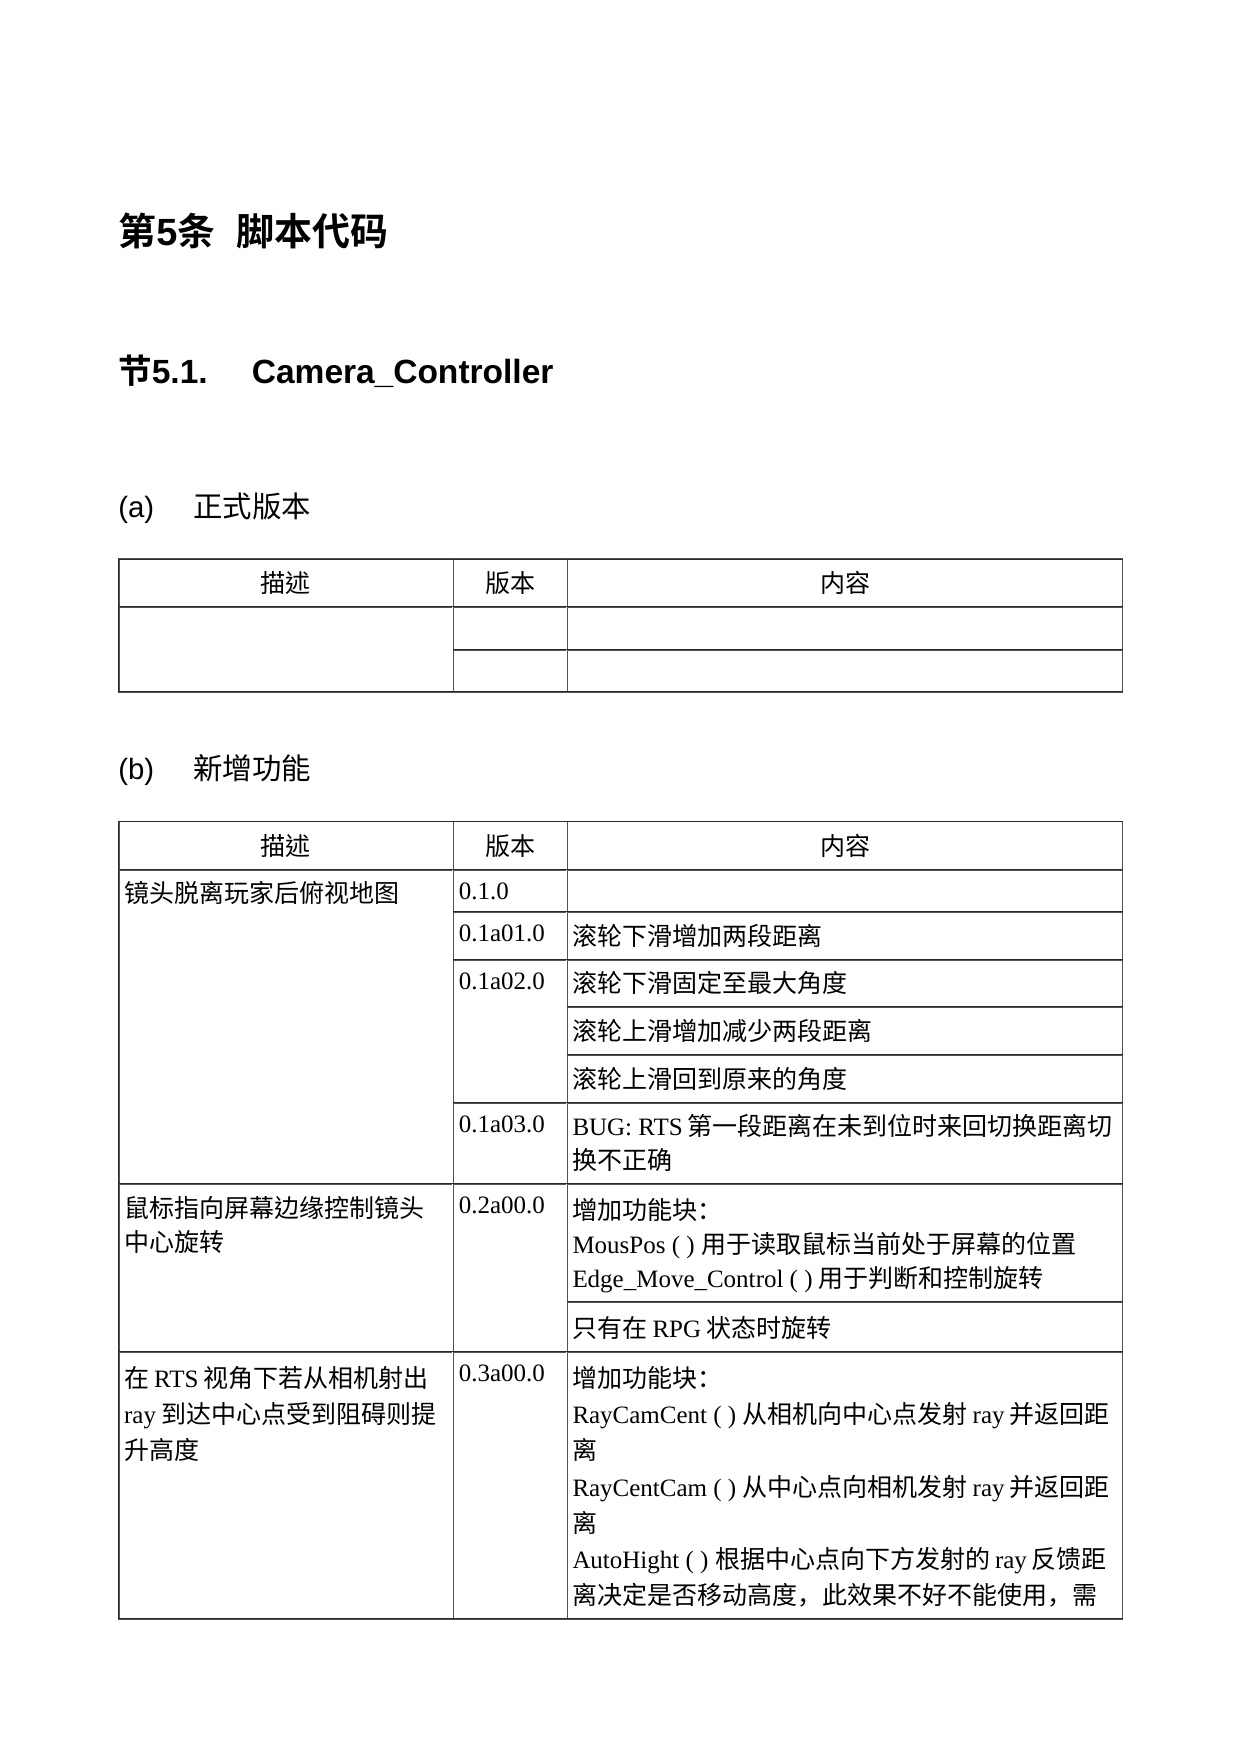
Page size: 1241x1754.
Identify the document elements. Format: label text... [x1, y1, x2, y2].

subtitle 脚本代码 [118, 201, 1122, 256]
table_header 内容 [568, 561, 1122, 606]
table_header 版本 [454, 823, 566, 868]
table_cell 滚轮下滑固定至最大角度 [568, 961, 1122, 1006]
table_cell 0.3a00.0 [454, 1353, 566, 1618]
table_cell 滚轮上滑回到原来的角度 [568, 1056, 1122, 1101]
table_cell [454, 651, 566, 690]
table_cell 增加功能块： MousPos ( ) 用于读取鼠标当前处于屏幕的位置 Edge_Move_Control ( ) 用于判断和控制旋转 [568, 1185, 1122, 1301]
table_cell [454, 608, 566, 648]
table_cell 只有在RPG状态时旋转 [568, 1303, 1122, 1350]
table_cell 0.1a03.0 [454, 1104, 566, 1183]
table_cell BUG: RTS第一段距离在未到位时来回切换距离切换不正确 [568, 1104, 1122, 1183]
table_cell 0.1a01.0 [454, 913, 566, 958]
table_cell 0.2a00.0 [454, 1185, 566, 1350]
table_cell 0.1.0 [454, 871, 566, 911]
subtitle 新增功能 [118, 748, 1122, 788]
table_cell [568, 651, 1122, 690]
table_header 内容 [568, 823, 1122, 868]
table_cell 滚轮下滑增加两段距离 [568, 913, 1122, 958]
table_cell [120, 608, 452, 690]
table_header 描述 [120, 561, 452, 606]
table_cell [568, 871, 1122, 911]
table_cell 镜头脱离玩家后俯视地图 [120, 871, 452, 1183]
table_cell 滚轮上滑增加减少两段距离 [568, 1008, 1122, 1053]
table_header 描述 [120, 823, 452, 868]
table_header 版本 [454, 561, 566, 606]
table_cell [568, 608, 1122, 648]
table_cell 增加功能块： RayCamCent ( ) 从相机向中心点发射ray并返回距离 RayCentCam ( ) 从中心点向相机发射ray并返回距离 AutoHight ( ) 根据中心点向下方发射的ray反馈距离决定是否移动高度，此效果不好不能使用，需 [568, 1353, 1122, 1618]
table_cell 在RTS视角下若从相机射出ray到达中心点受到阻碍则提升高度 [120, 1353, 452, 1618]
table_cell 0.1a02.0 [454, 961, 566, 1101]
subtitle 正式版本 [118, 486, 1122, 526]
table_cell 鼠标指向屏幕边缘控制镜头中心旋转 [120, 1185, 452, 1350]
subtitle Camera_Controller [118, 344, 1122, 393]
